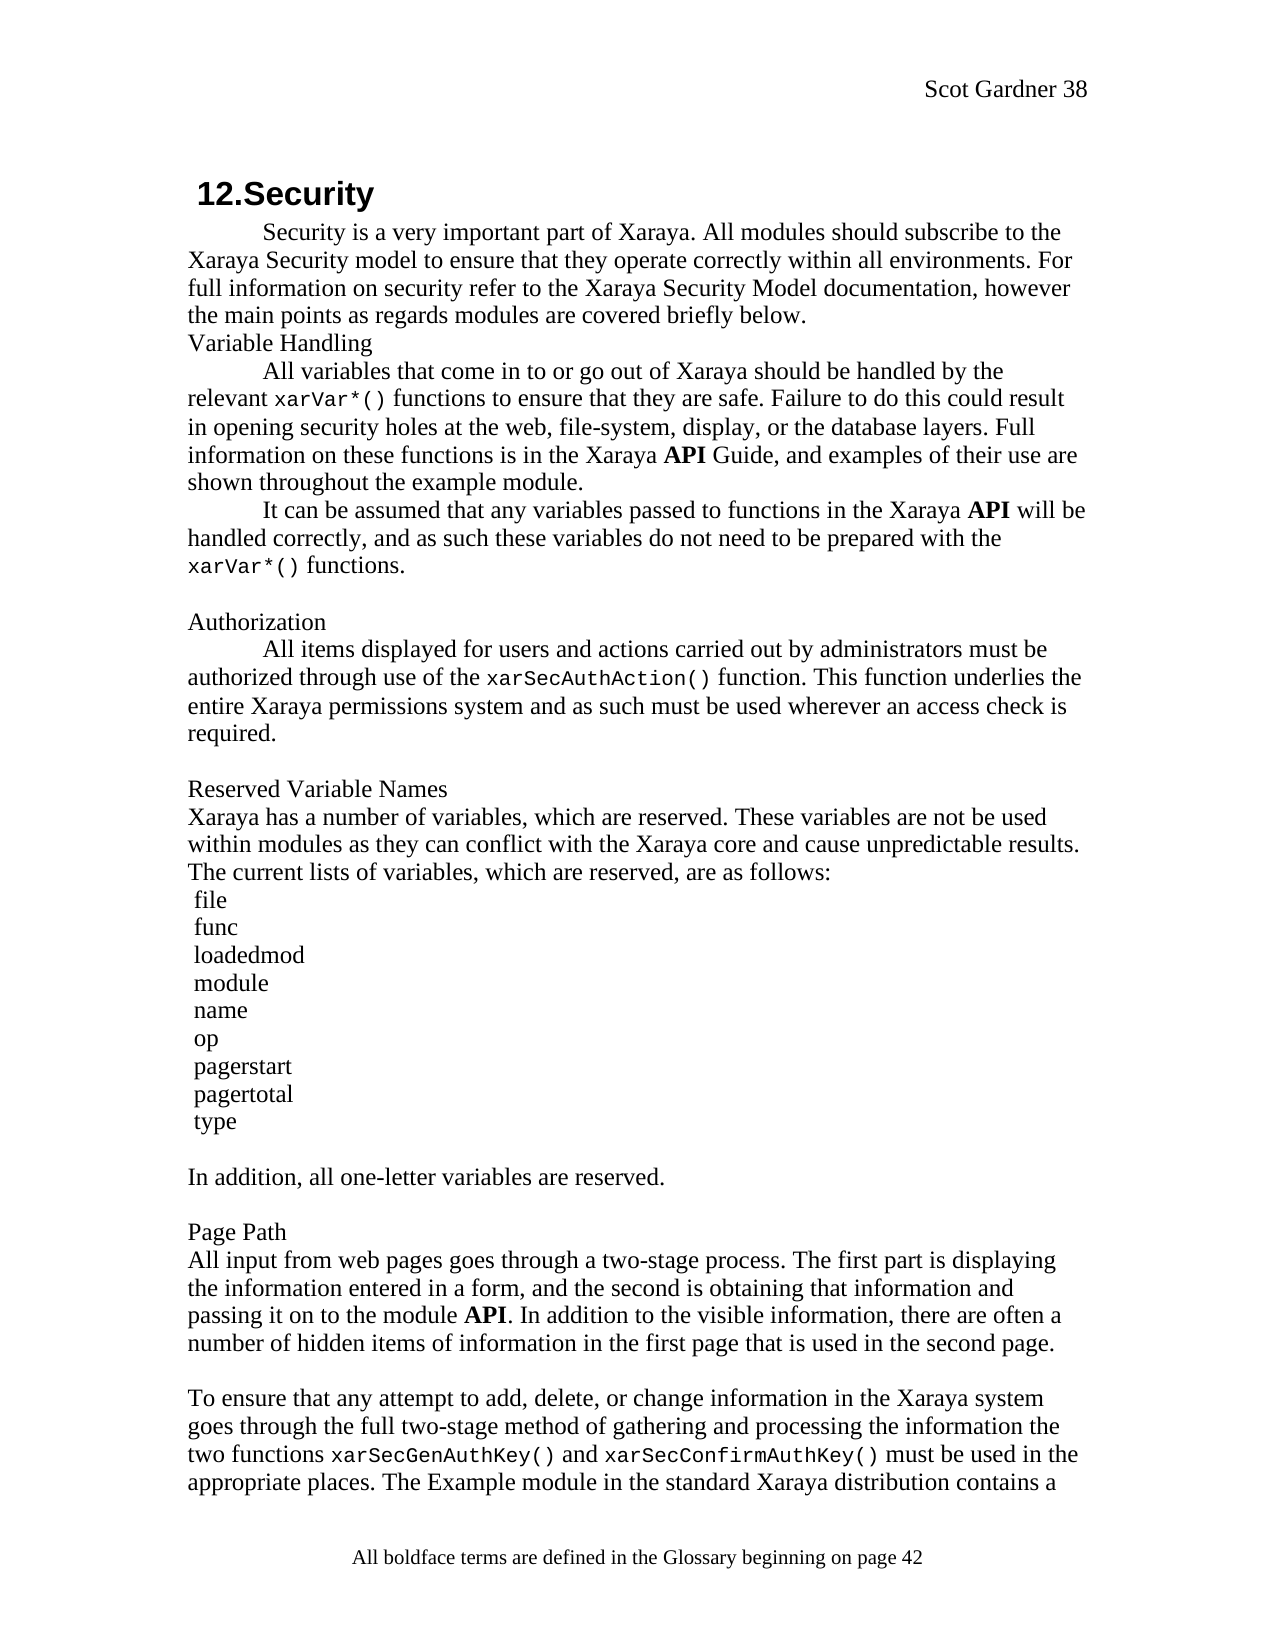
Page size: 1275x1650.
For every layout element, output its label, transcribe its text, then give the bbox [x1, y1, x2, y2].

text Variable Handling [187, 329, 1087, 357]
text All input from web pages goes through a two-stage process. The first part is displaying the information entered in a form, and the second is obtaining that information and passing it on to the module API. In addition to the visible information, there are often a number of hidden items of information in the first page that is used in the second page. [187, 1246, 1087, 1357]
text It can be assumed that any variables passed to functions in the Xaraya API will be handled correctly, and as such these variables do not need to be prepared with the xarVar*() functions. [187, 496, 1087, 580]
text loadedmod [187, 941, 1087, 969]
text In addition, all one-letter variables are reserved. [187, 1163, 1087, 1191]
text Xaraya has a number of variables, which are reserved. These variables are not be used within modules as they can conflict with the Xaraya core and cause unpredictable results. [187, 803, 1087, 858]
text Reserved Variable Names [187, 775, 1087, 803]
text pagertotal [187, 1080, 1087, 1107]
text Authorization [187, 608, 1087, 636]
text name [187, 997, 1087, 1024]
text type [187, 1107, 1087, 1135]
subtitle Security [187, 175, 1087, 212]
text pagerstart [187, 1052, 1087, 1080]
text Page Path [187, 1218, 1087, 1246]
text file [187, 886, 1087, 913]
text All variables that come in to or go out of Xaraya should be handled by the relevant xarVar*() functions to ensure that they are safe. Failure to do this could result in opening security holes at the web, file-system, display, or the database layers. Full information on these functions is in the Xaraya API Guide, and examples of their use are shown throughout the example module. [187, 357, 1087, 496]
text Security is a very important part of Xaraya. All modules should subscribe to the Xaraya Security model to ensure that they operate correctly within all environments. For full information on security refer to the Xaraya Security Model documentation, however the main points as regards modules are covered briefly below. [187, 218, 1087, 329]
text module [187, 969, 1087, 997]
text func [187, 913, 1087, 941]
text To ensure that any attempt to add, delete, or change information in the Xaraya system goes through the full two-stage method of gathering and processing the information the two functions xarSecGenAuthKey() and xarSecConfirmAuthKey() must be used in the appropriate places. The Example module in the standard Xaraya distribution contains a [187, 1384, 1087, 1496]
text op [187, 1024, 1087, 1052]
text The current lists of variables, which are reserved, are as follows: [187, 858, 1087, 886]
text All items displayed for users and actions carried out by administrators must be authorized through use of the xarSecAuthAction() function. This function underlies the entire Xaraya permissions system and as such must be used wherever an access check is required. [187, 636, 1087, 747]
